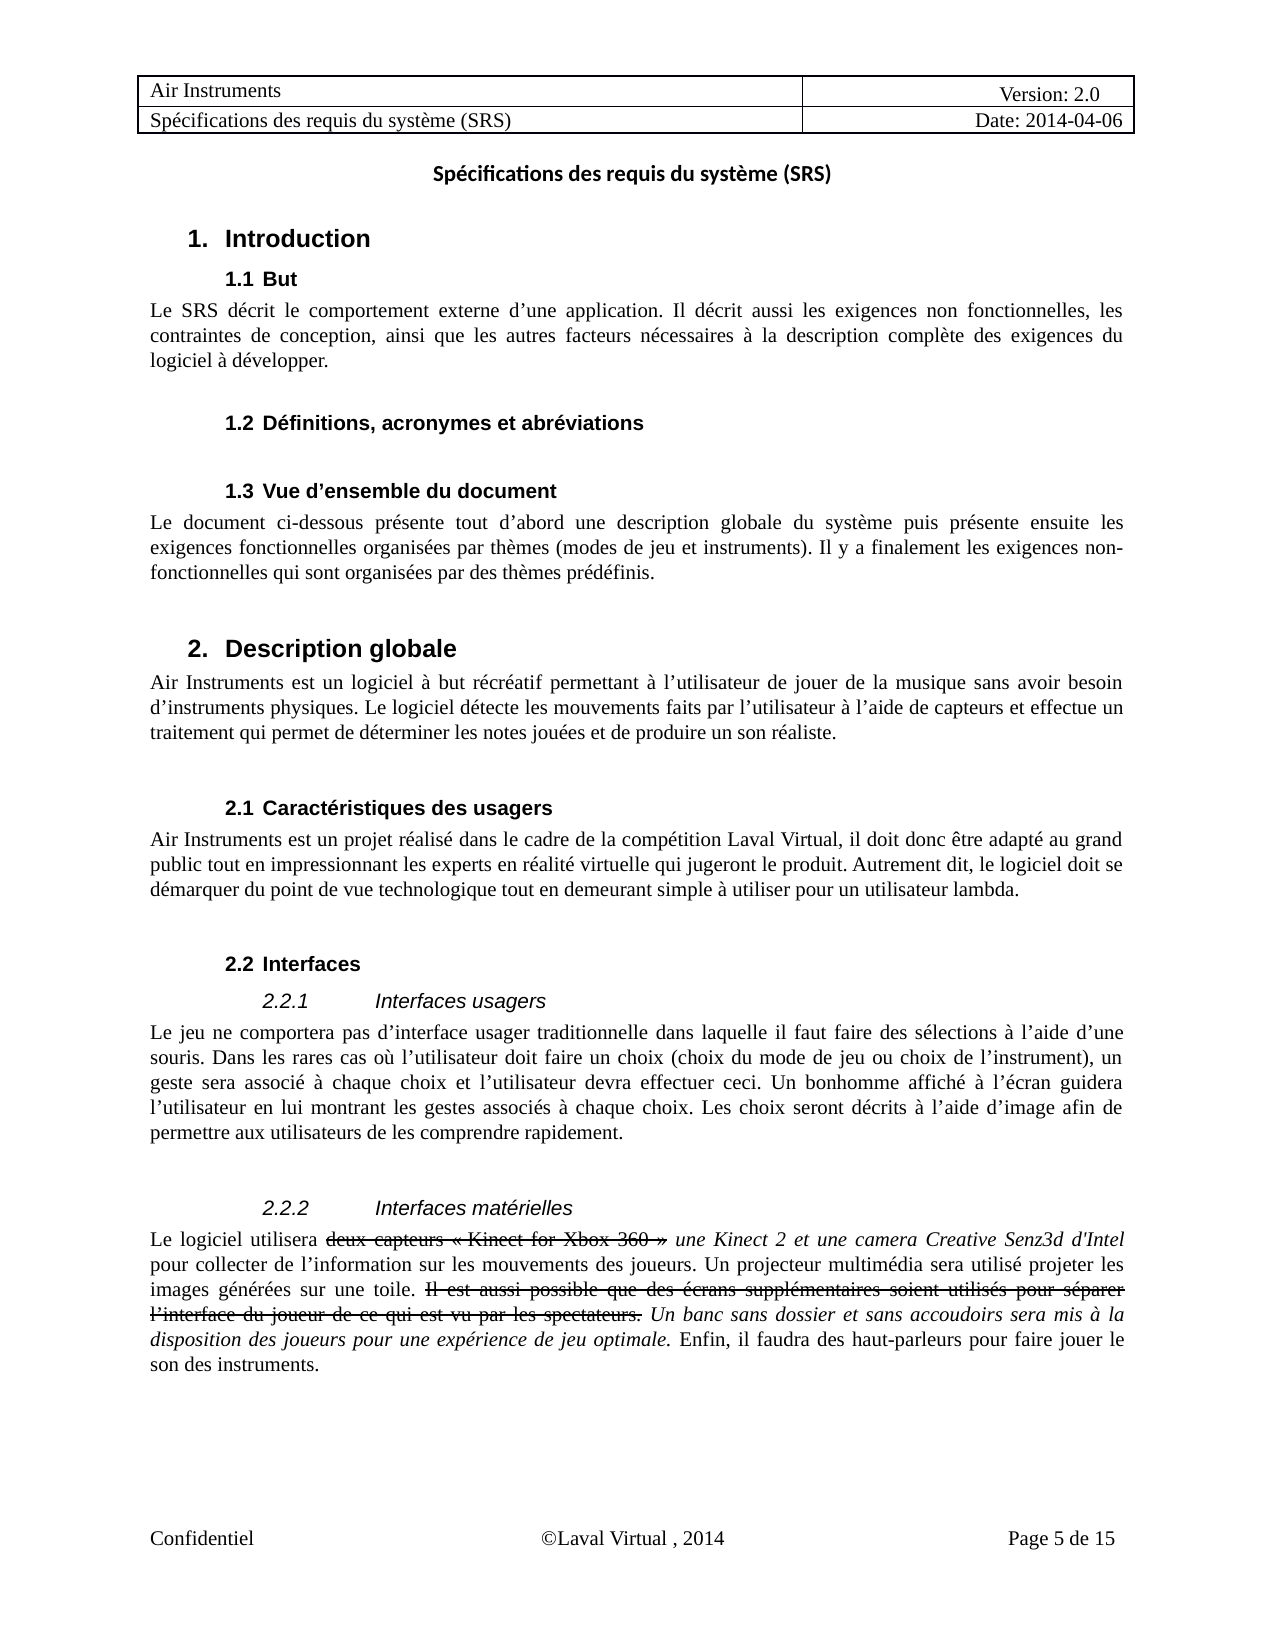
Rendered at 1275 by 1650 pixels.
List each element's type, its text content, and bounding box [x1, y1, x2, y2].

text Le document ci-dessous présente tout d’abord une description globale du système puis présente ensuite les exigences fonctionnelles organisées par thèmes (modes de jeu et instruments). Il y a finalement les exigences non-fonctionnelles qui sont organisées par des thèmes prédéfinis. [150, 509, 1125, 584]
text Air Instruments est un logiciel à but récréatif permettant à l’utilisateur de jouer de la musique sans avoir besoin d’instruments physiques. Le logiciel détecte les mouvements faits par l’utilisateur à l’aide de capteurs et effectue un traitement qui permet de déterminer les notes jouées et de produire un son réaliste. [150, 669, 1125, 744]
subtitle Vue d’ensemble du document [225, 478, 1125, 503]
subtitle Caractéristiques des usagers [225, 794, 1125, 819]
text Le jeu ne comportera pas d’interface usager traditionnelle dans laquelle il faut faire des sélections à l’aide d’une souris. Dans les rares cas où l’utilisateur doit faire un choix (choix du mode de jeu ou choix de l’instrument), un geste sera associé à chaque choix et l’utilisateur devra effectuer ceci. Un bonhomme affiché à l’écran guidera l’utilisateur en lui montrant les gestes associés à chaque choix. Les choix seront décrits à l’aide d’image afin de permettre aux utilisateurs de les comprendre rapidement. [150, 1019, 1125, 1144]
text Le SRS décrit le comportement externe d’une application. Il décrit aussi les exigences non fonctionnelles, les contraintes de conception, ainsi que les autres facteurs nécessaires à la description complète des exigences du logiciel à développer. [150, 297, 1125, 372]
text Le logiciel utilisera deux capteurs « Kinect for Xbox 360 » une Kinect 2 et une camera Creative Senz3d d'Intel pour collecter de l’information sur les mouvements des joueurs. Un projecteur multimédia sera utilisé projeter les images générées sur une toile. Il est aussi possible que des écrans supplémentaires soient utilisés pour séparer l’interface du joueur de ce qui est vu par les spectateurs. Un banc sans dossier et sans accoudoirs sera mis à la disposition des joueurs pour une expérience de jeu optimale. Enfin, il faudra des haut-parleurs pour faire jouer le son des instruments. [150, 1226, 1125, 1376]
title Spécifications des requis du système (SRS) [150, 159, 1125, 187]
subtitle Définitions, acronymes et abréviations [225, 409, 1125, 434]
subtitle Interfaces usagers [262, 988, 1125, 1013]
text Air Instruments est un projet réalisé dans le cadre de la compétition Laval Virtual, il doit donc être adapté au grand public tout en impressionnant les experts en réalité virtuelle qui jugeront le produit. Autrement dit, le logiciel doit se démarquer du point de vue technologique tout en demeurant simple à utiliser pour un utilisateur lambda. [150, 826, 1125, 901]
subtitle But [225, 266, 1125, 291]
subtitle Interfaces [225, 951, 1125, 976]
subtitle Interfaces matérielles [262, 1194, 1125, 1219]
subtitle Description globale [187, 634, 1125, 663]
subtitle Introduction [187, 224, 1125, 253]
